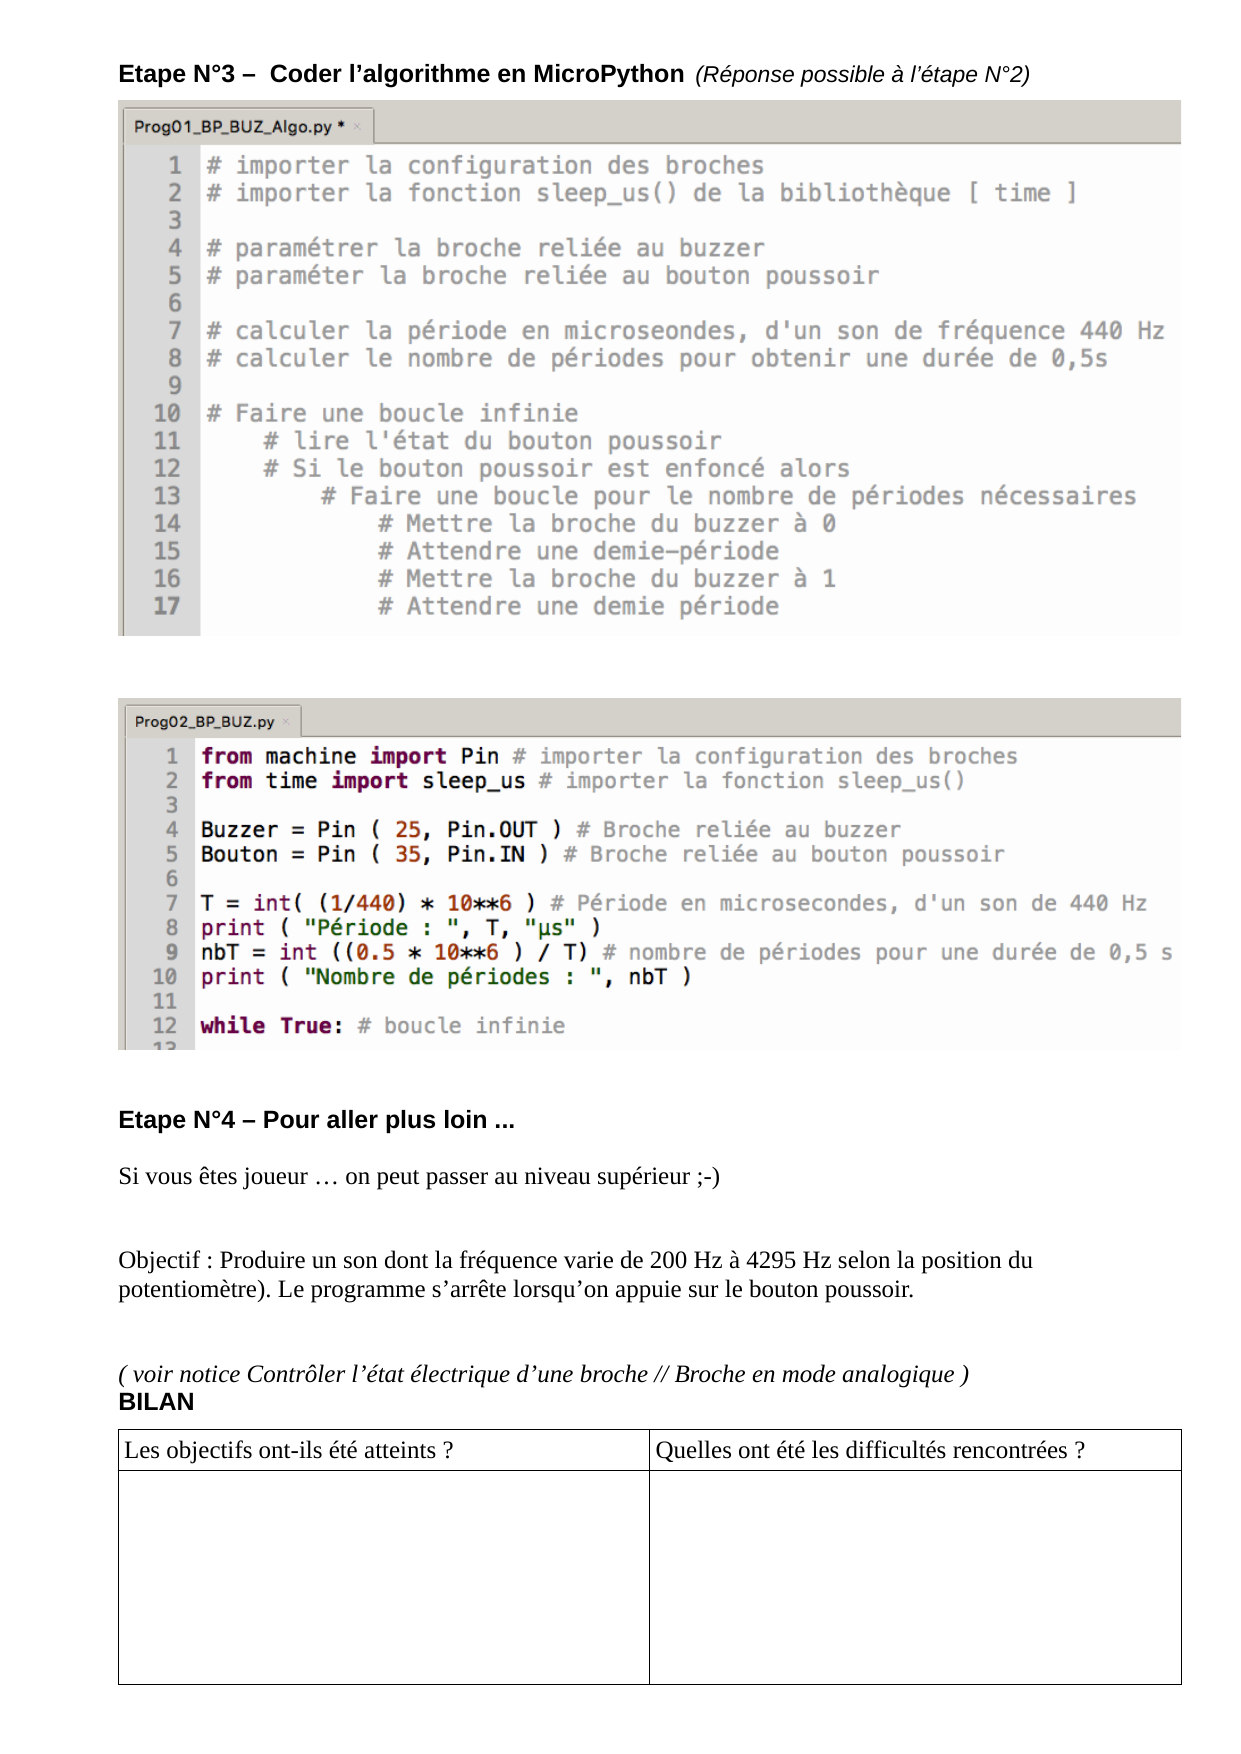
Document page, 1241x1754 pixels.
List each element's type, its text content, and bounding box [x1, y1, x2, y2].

subtitle Si vous êtes joueur … on peut passer au niveau supérieur ;-) [118, 1161, 1181, 1189]
table_cell [650, 1471, 1181, 1684]
table_header Quelles ont été les difficultés rencontrées ? [650, 1430, 1181, 1470]
subtitle ( voir notice Contrôler l’état électrique d’une broche // Broche en mode analogique ) BILAN [118, 1330, 1181, 1416]
subtitle Etape N°3 – Coder l’algorithme en MicroPython (Réponse possible à l’étape N°2) [118, 59, 1181, 88]
picture [118, 100, 1182, 636]
picture [118, 698, 1182, 1050]
table_cell [119, 1471, 649, 1684]
table_header Les objectifs ont-ils été atteints ? [119, 1430, 649, 1470]
subtitle Etape N°4 – Pour aller plus loin ... [118, 1105, 1181, 1134]
subtitle Objectif : Produire un son dont la fréquence varie de 200 Hz à 4295 Hz selon la position du potentiomètre). Le programme s’arrête lorsqu’on appuie sur le bouton poussoir. [118, 1217, 1181, 1303]
